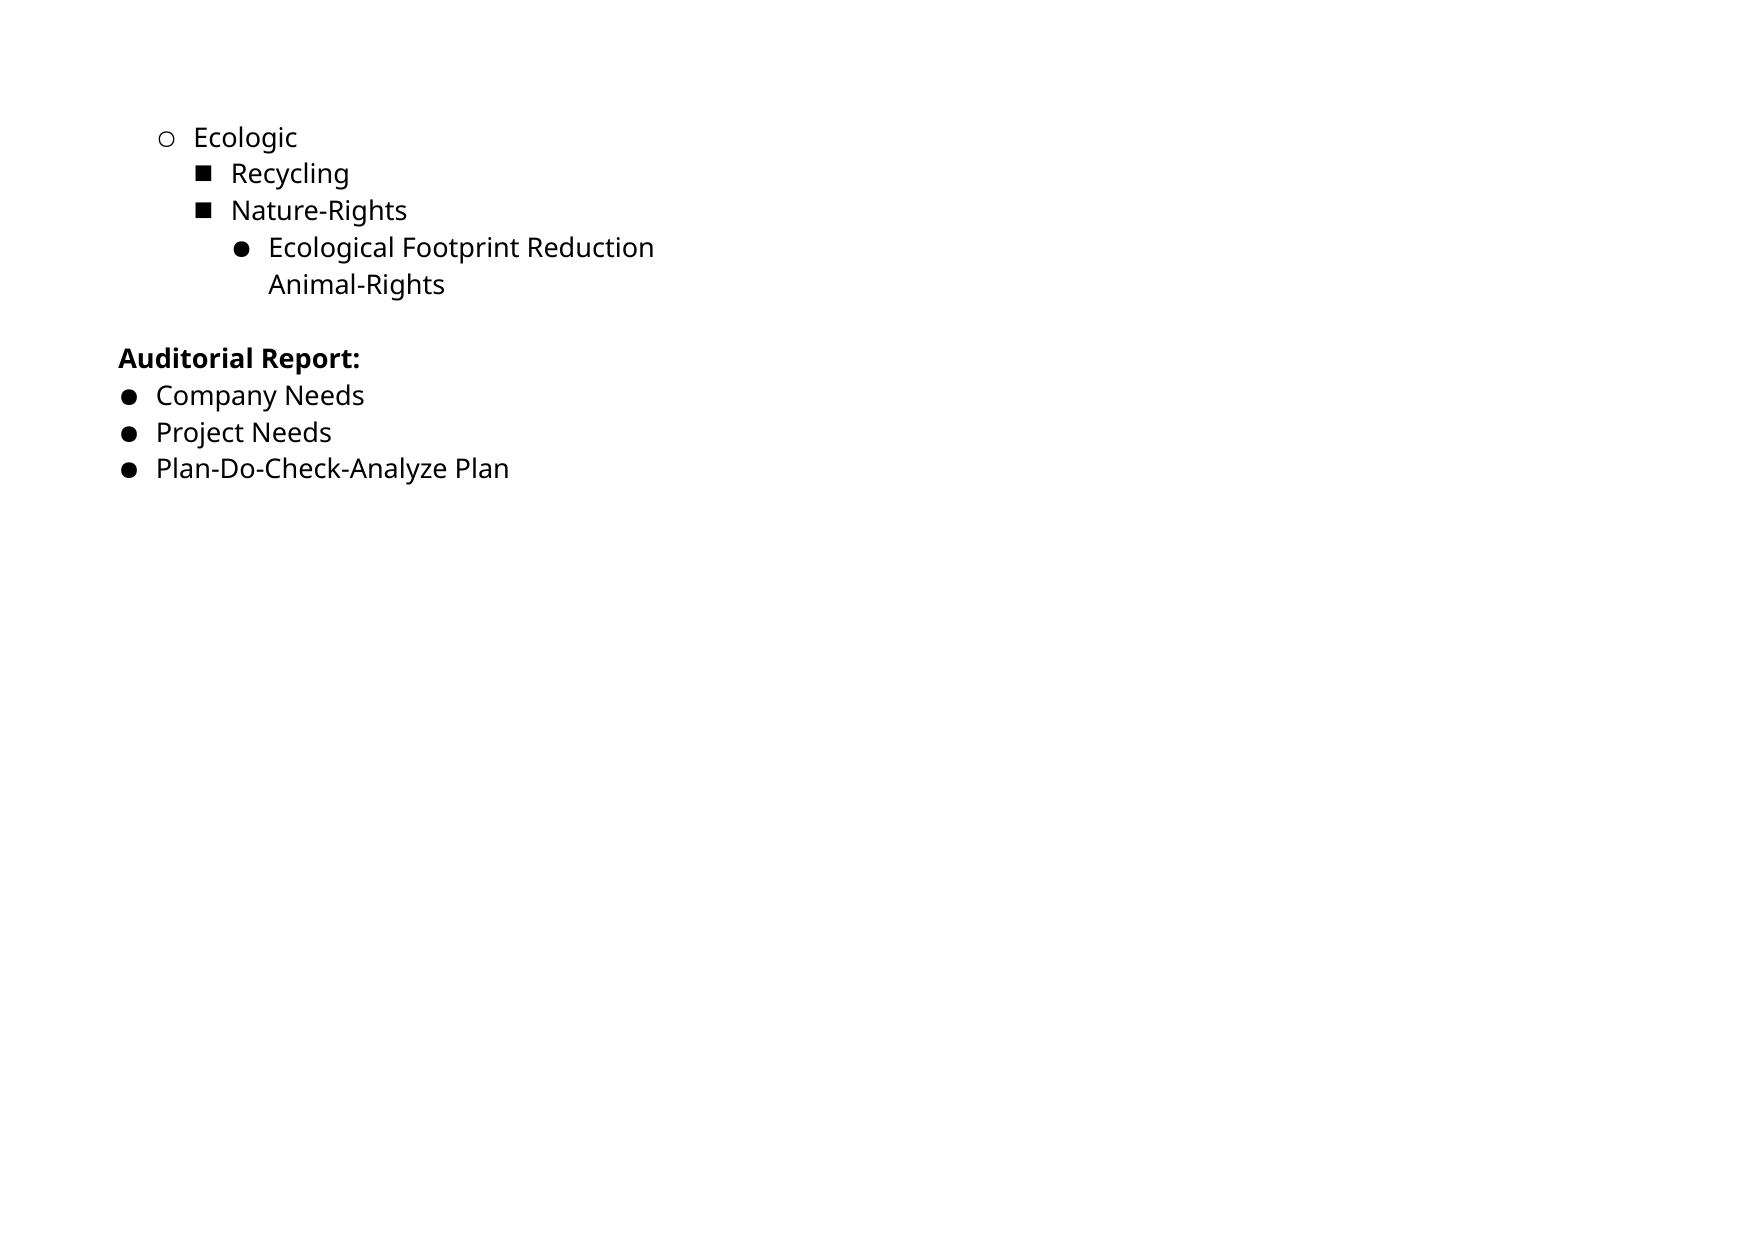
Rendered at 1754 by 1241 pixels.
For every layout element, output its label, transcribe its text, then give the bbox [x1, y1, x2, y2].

list Company Needs [118, 376, 877, 413]
list Ecologic [156, 118, 877, 155]
list Nature-Rights [193, 192, 877, 229]
list Project Needs [118, 413, 877, 450]
list Recycling [193, 155, 877, 192]
subtitle Auditorial Report: [118, 339, 877, 376]
list Plan-Do-Check-Analyze Plan [118, 450, 877, 487]
list Animal-Rights [231, 266, 877, 302]
list Ecological Footprint Reduction [231, 229, 877, 266]
